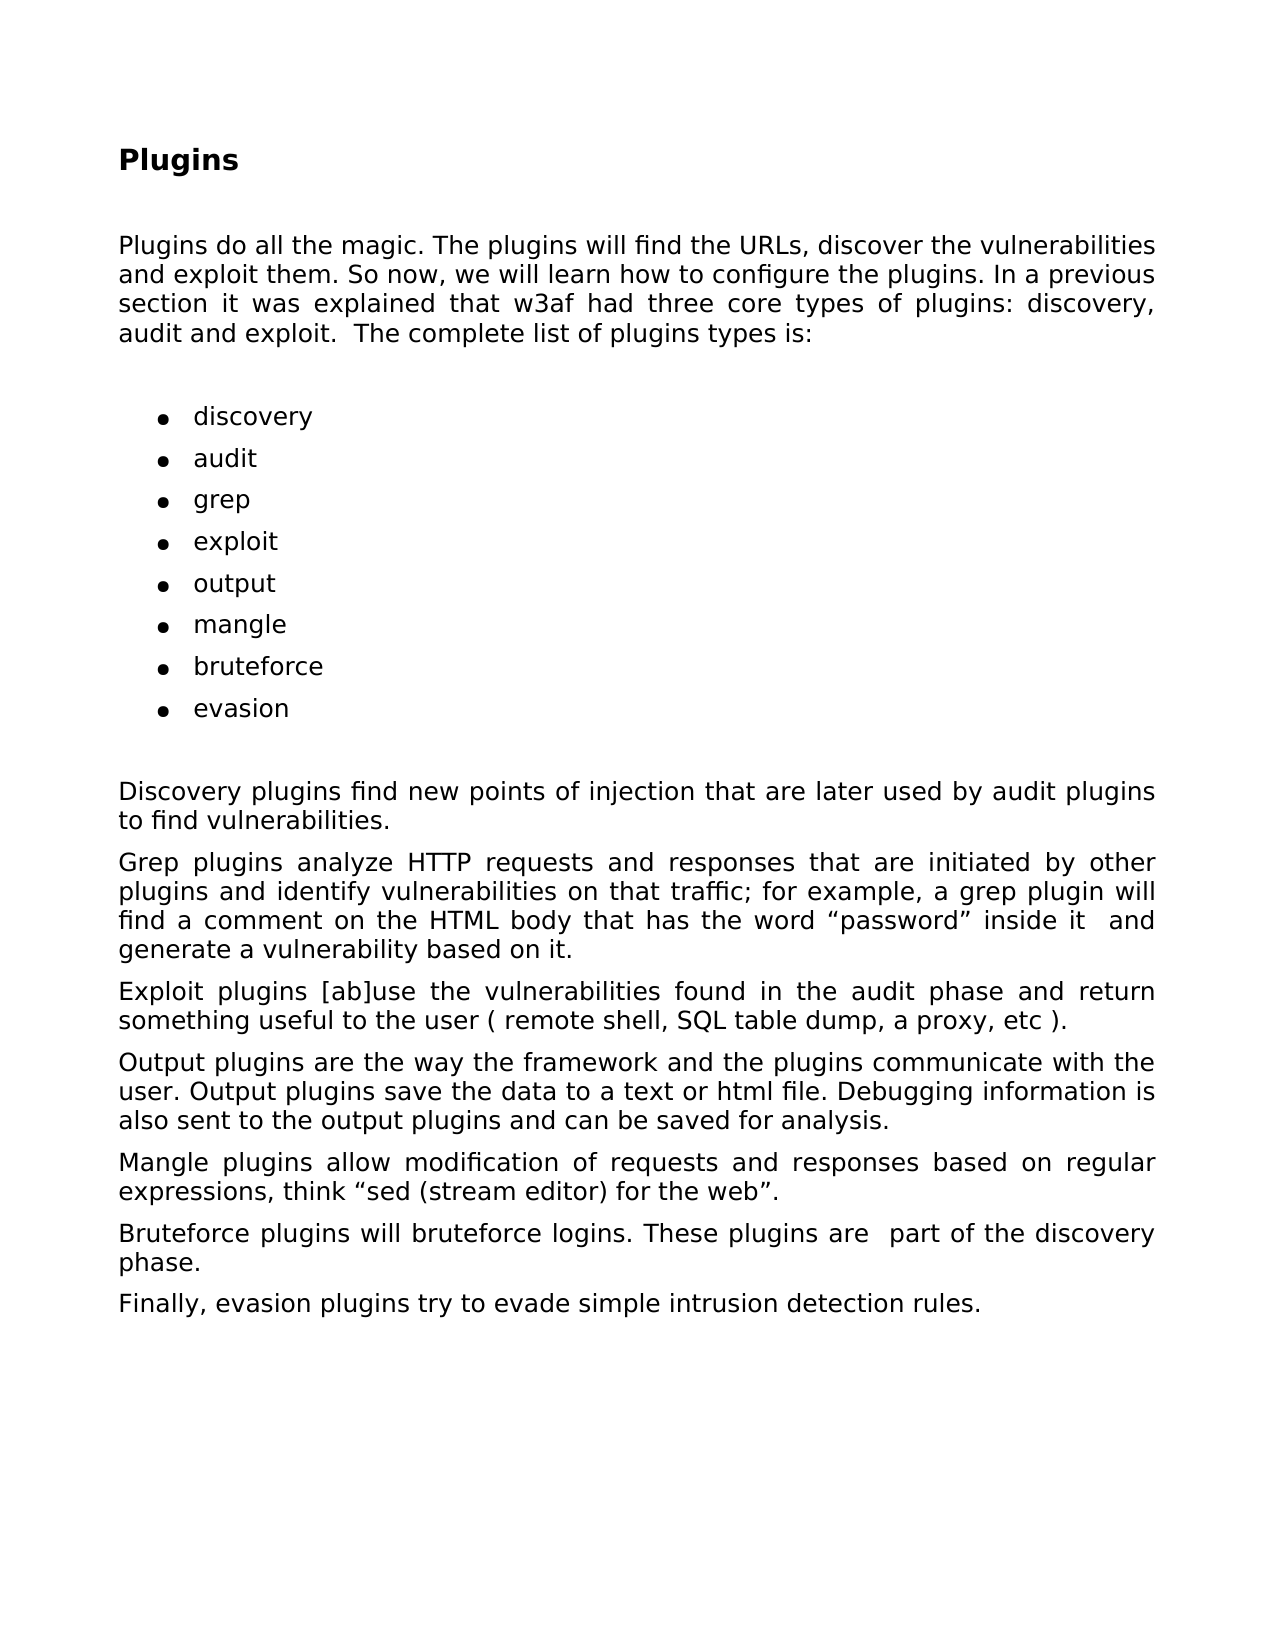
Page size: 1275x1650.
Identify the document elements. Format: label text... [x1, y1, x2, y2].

text Bruteforce plugins will bruteforce logins. These plugins are part of the discovery phase. [118, 1219, 1157, 1277]
list discovery [156, 402, 1157, 431]
list output [156, 569, 1157, 598]
list audit [156, 444, 1157, 473]
text Output plugins are the way the framework and the plugins communicate with the user. Output plugins save the data to a text or html file. Debugging information is also sent to the output plugins and can be saved for analysis. [118, 1048, 1157, 1135]
text Mangle plugins allow modification of requests and responses based on regular expressions, think “sed (stream editor) for the web”. [118, 1148, 1157, 1206]
text Plugins do all the magic. The plugins will find the URLs, discover the vulnerabilities and exploit them. So now, we will learn how to configure the plugins. In a previous section it was explained that w3af had three core types of plugins: discovery, audit and exploit. The complete list of plugins types is: [118, 231, 1157, 348]
text Discovery plugins find new points of injection that are later used by audit plugins to find vulnerabilities. [118, 777, 1157, 835]
list exploit [156, 527, 1157, 556]
text Grep plugins analyze HTTP requests and responses that are initiated by other plugins and identify vulnerabilities on that traffic; for example, a grep plugin will find a comment on the HTML body that has the word “password” inside it and generate a vulnerability based on it. [118, 848, 1157, 964]
text Finally, evasion plugins try to evade simple intrusion detection rules. [118, 1289, 1157, 1319]
list evasion [156, 694, 1157, 723]
list grep [156, 485, 1157, 514]
list bruteforce [156, 652, 1157, 681]
list mangle [156, 610, 1157, 639]
subtitle Plugins [118, 143, 1157, 177]
text Exploit plugins [ab]use the vulnerabilities found in the audit phase and return something useful to the user ( remote shell, SQL table dump, a proxy, etc ). [118, 977, 1157, 1035]
